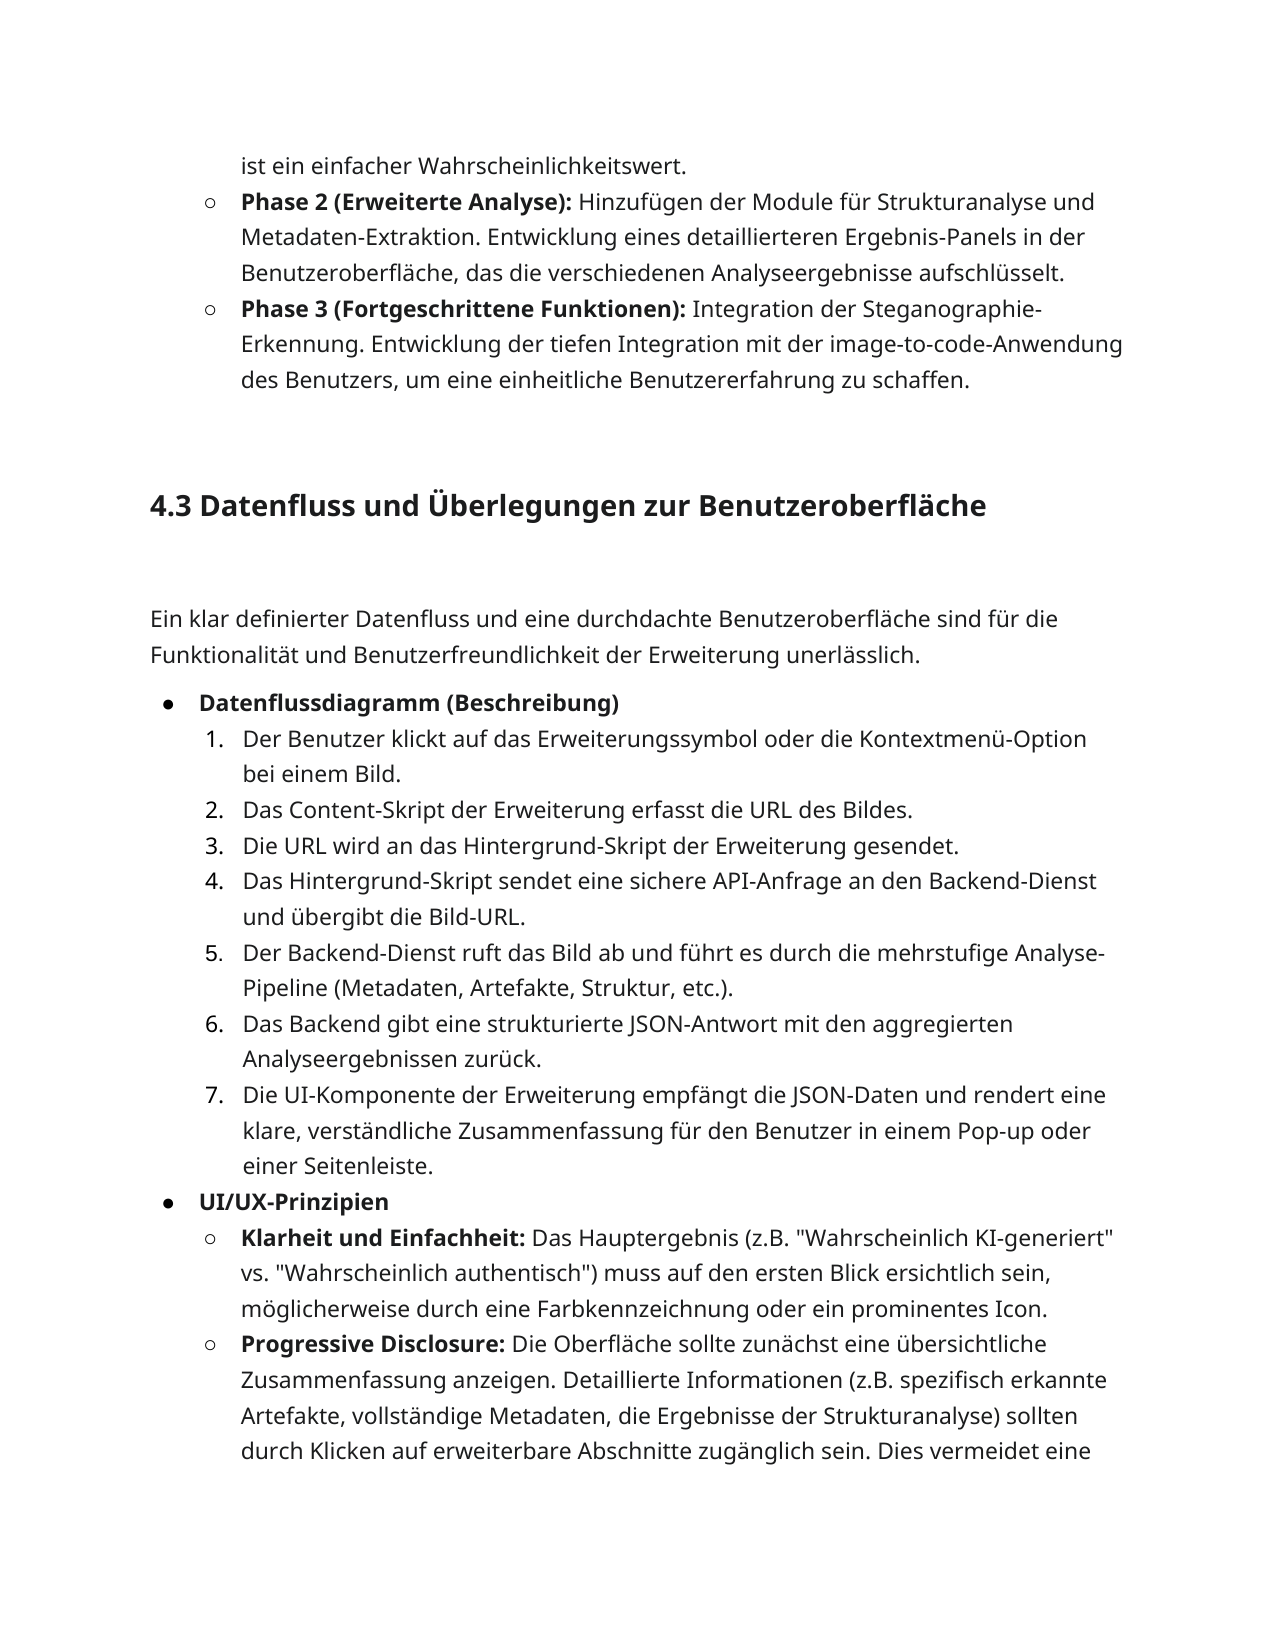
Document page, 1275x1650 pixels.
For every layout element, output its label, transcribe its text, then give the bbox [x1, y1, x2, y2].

list Das Hintergrund-Skript sendet eine sichere API-Anfrage an den Backend-Dienst und übergibt die Bild-URL. [205, 865, 1125, 932]
list ist ein einfacher Wahrscheinlichkeitswert. [203, 150, 1125, 181]
subtitle 4.3 Datenfluss und Überlegungen zur Benutzeroberfläche [150, 485, 1125, 525]
text Ein klar definierter Datenfluss und eine durchdachte Benutzeroberfläche sind für die Funktionalität und Benutzerfreundlichkeit der Erweiterung unerlässlich. [150, 603, 1125, 670]
list Das Backend gibt eine strukturierte JSON-Antwort mit den aggregierten Analyseergebnissen zurück. [205, 1008, 1125, 1074]
list Der Benutzer klickt auf das Erweiterungssymbol oder die Kontextmenü-Option bei einem Bild. [205, 723, 1125, 789]
list Klarheit und Einfachheit: Das Hauptergebnis (z.B. "Wahrscheinlich KI-generiert" vs. "Wahrscheinlich authentisch") muss auf den ersten Blick ersichtlich sein, möglicherweise durch eine Farbkennzeichnung oder ein prominentes Icon. [203, 1221, 1125, 1324]
list Die URL wird an das Hintergrund-Skript der Erweiterung gesendet. [205, 829, 1125, 861]
list UI/UX-Prinzipien [161, 1186, 1125, 1217]
list Das Content-Skript der Erweiterung erfasst die URL des Bildes. [205, 794, 1125, 825]
list Phase 3 (Fortgeschrittene Funktionen): Integration der Steganographie-Erkennung. Entwicklung der tiefen Integration mit der image-to-code-Anwendung des Benutzers, um eine einheitliche Benutzererfahrung zu schaffen. [203, 292, 1125, 395]
list Der Backend-Dienst ruft das Bild ab und führt es durch die mehrstufige Analyse-Pipeline (Metadaten, Artefakte, Struktur, etc.). [205, 936, 1125, 1003]
list Progressive Disclosure: Die Oberfläche sollte zunächst eine übersichtliche Zusammenfassung anzeigen. Detaillierte Informationen (z.B. spezifisch erkannte Artefakte, vollständige Metadaten, die Ergebnisse der Strukturanalyse) sollten durch Klicken auf erweiterbare Abschnitte zugänglich sein. Dies vermeidet eine [203, 1328, 1125, 1466]
list Phase 2 (Erweiterte Analyse): Hinzufügen der Module für Strukturanalyse und Metadaten-Extraktion. Entwicklung eines detaillierteren Ergebnis-Panels in der Benutzeroberfläche, das die verschiedenen Analyseergebnisse aufschlüsselt. [203, 186, 1125, 288]
list Die UI-Komponente der Erweiterung empfängt die JSON-Daten und rendert eine klare, verständliche Zusammenfassung für den Benutzer in einem Pop-up oder einer Seitenleiste. [205, 1079, 1125, 1181]
list Datenflussdiagramm (Beschreibung) [161, 687, 1125, 718]
